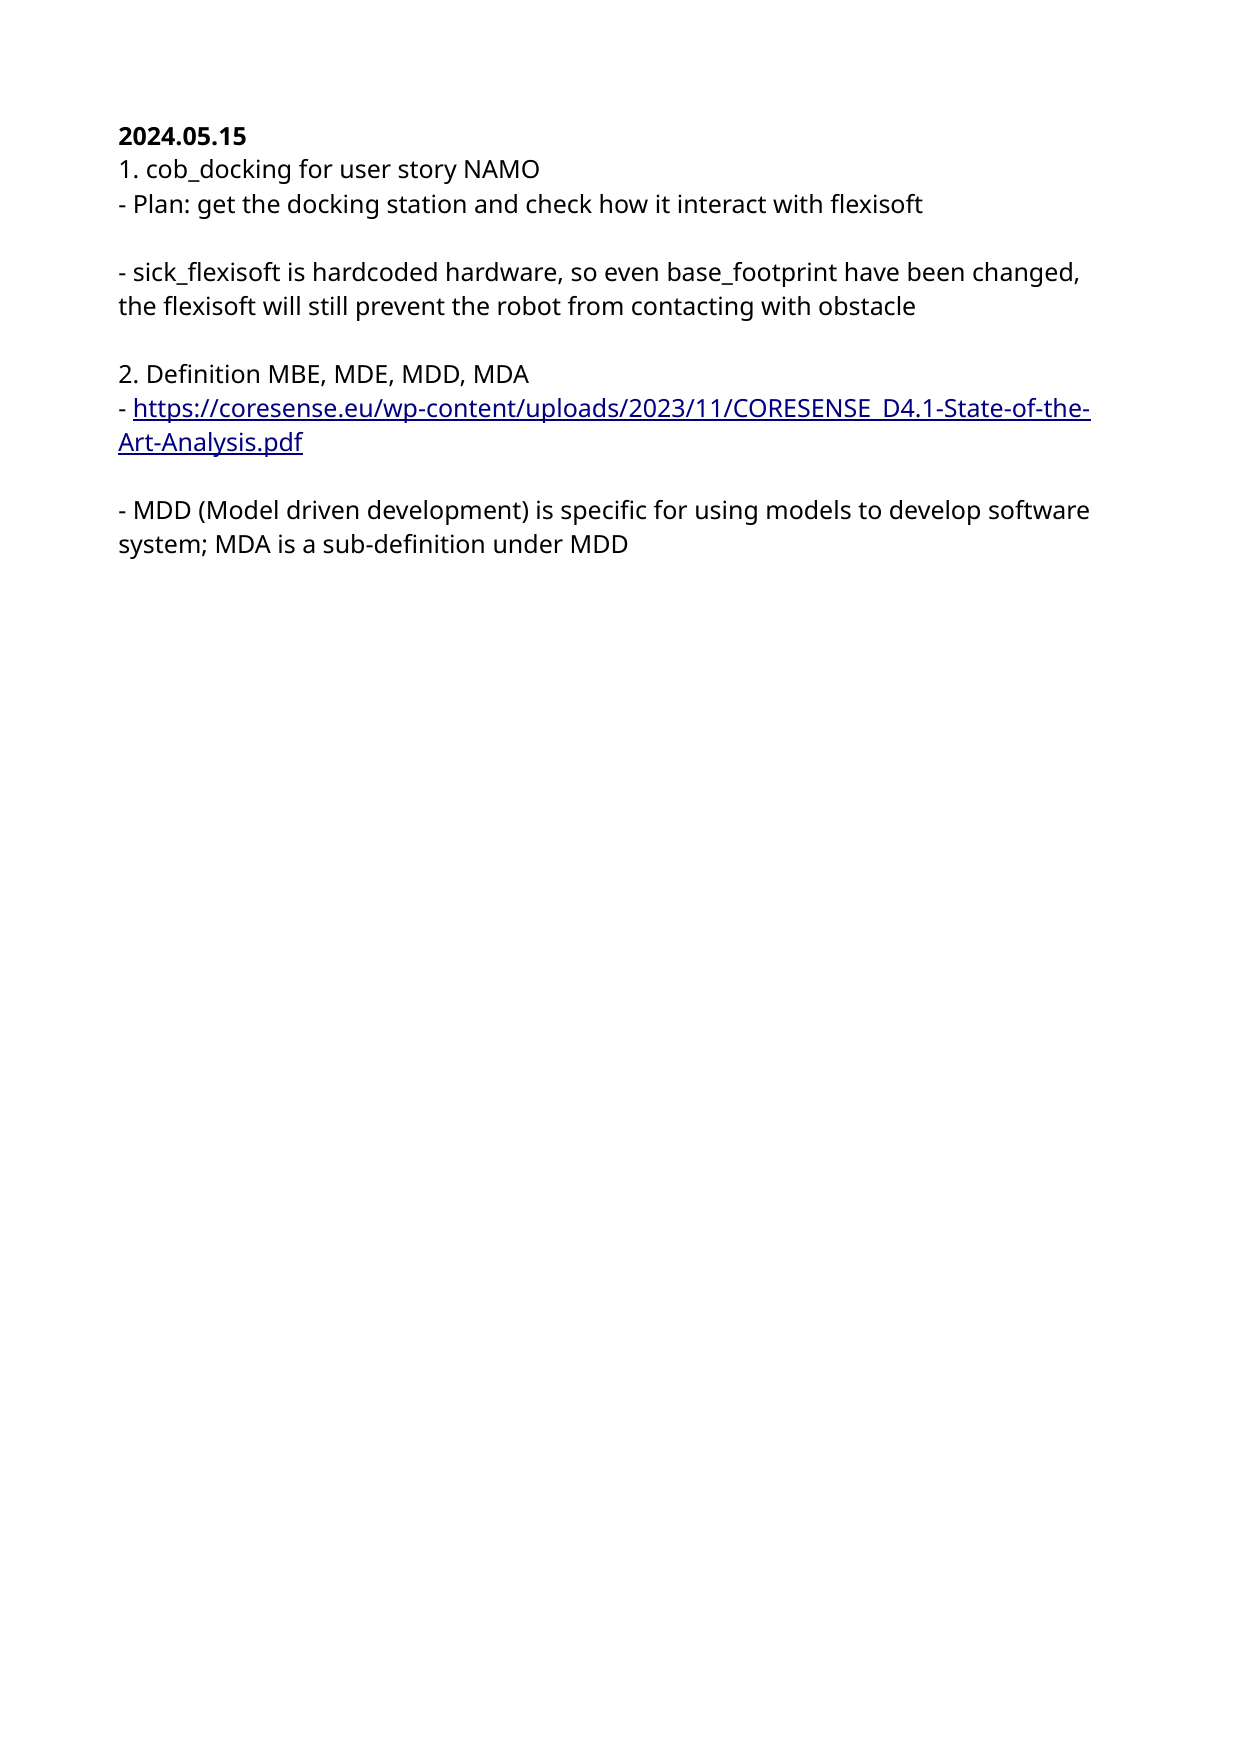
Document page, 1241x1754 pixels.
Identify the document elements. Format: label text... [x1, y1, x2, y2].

text - sick_flexisoft is hardcoded hardware, so even base_footprint have been changed, the flexisoft will still prevent the robot from contacting with obstacle [118, 254, 1122, 322]
text 2. Definition MBE, MDE, MDD, MDA [118, 357, 1122, 391]
text 1. cob_docking for user story NAMO [118, 152, 1122, 186]
text - MDD (Model driven development) is specific for using models to develop software system; MDA is a sub-definition under MDD [118, 493, 1122, 561]
text - https://coresense.eu/wp-content/uploads/2023/11/CORESENSE_D4.1-State-of-the-Art-Analysis.pdf [118, 391, 1122, 459]
text 2024.05.15 [118, 118, 1122, 152]
text - Plan: get the docking station and check how it interact with flexisoft [118, 186, 1122, 220]
